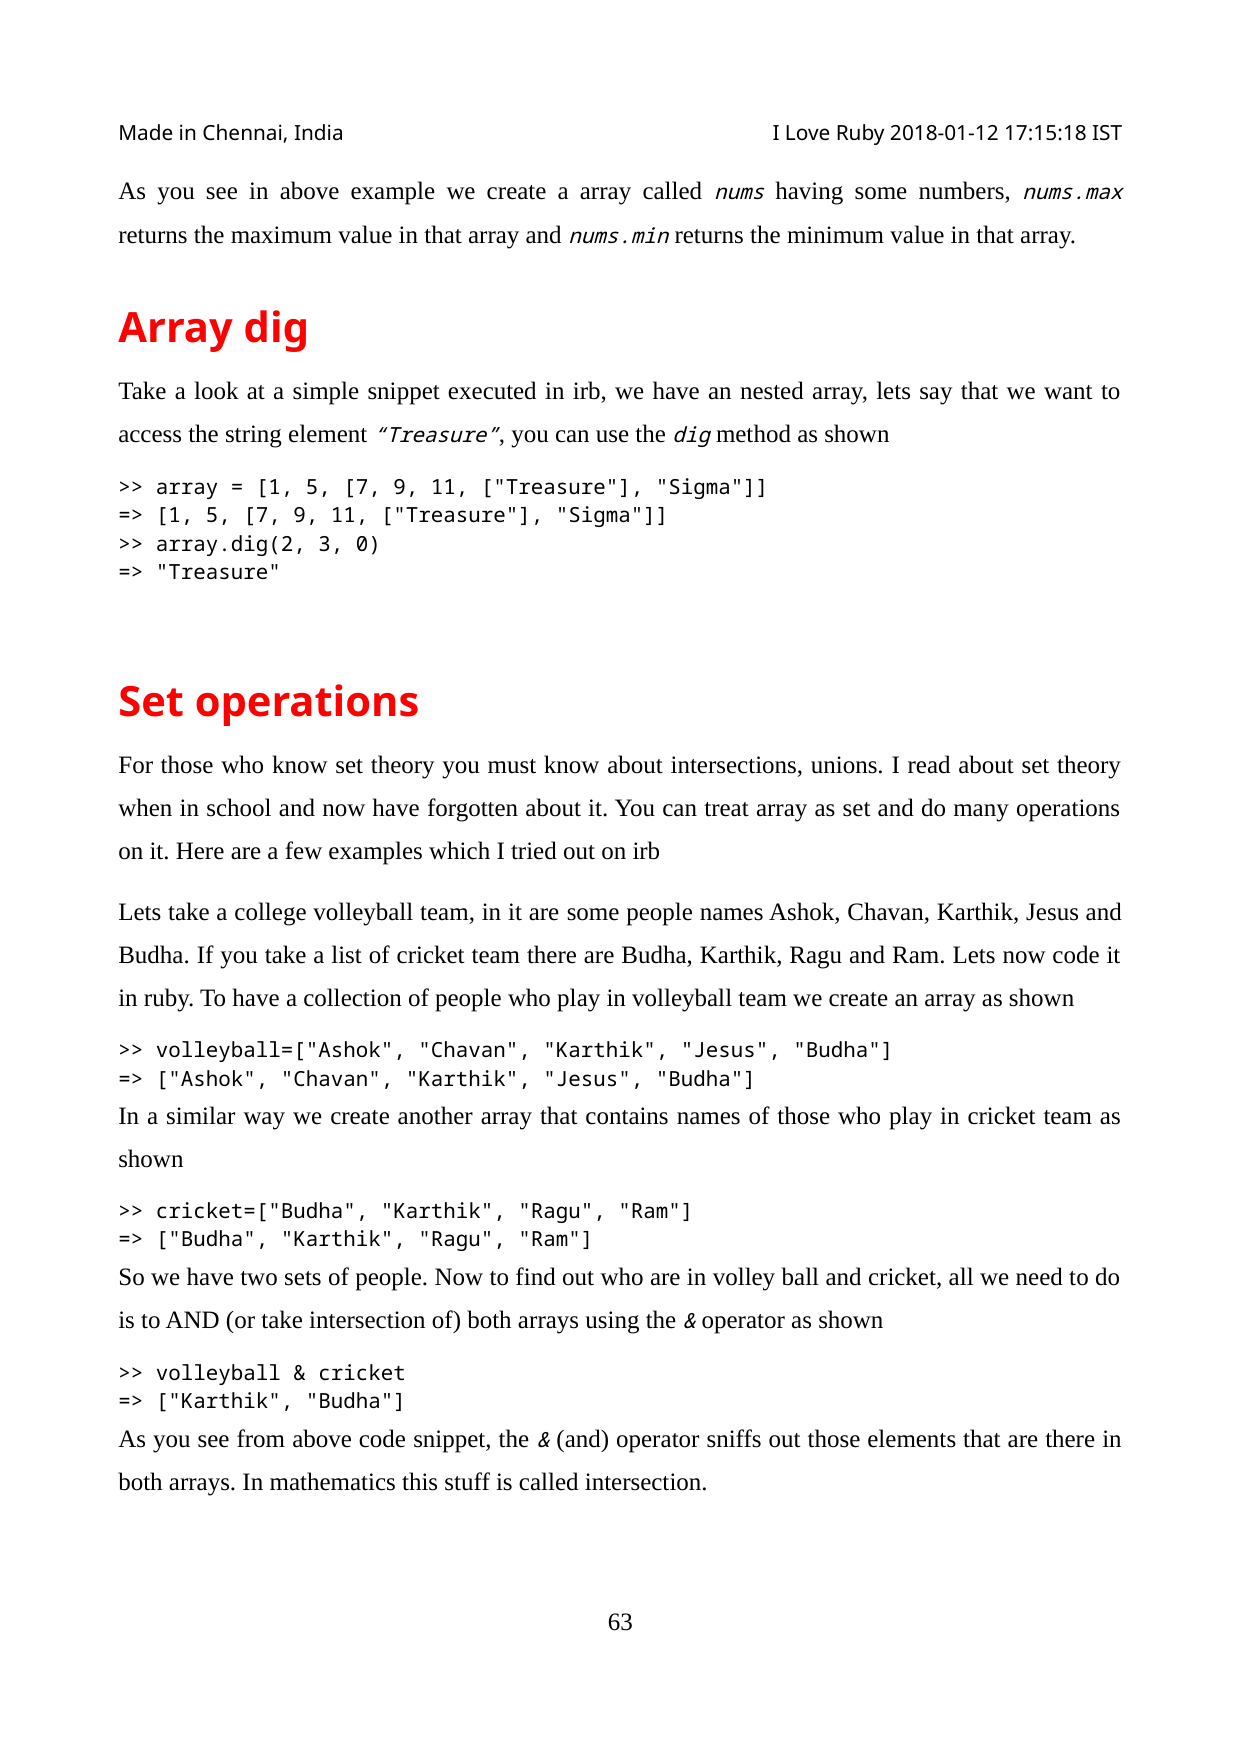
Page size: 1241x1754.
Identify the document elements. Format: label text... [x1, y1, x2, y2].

text In a similar way we create another array that contains names of those who play in cricket team as shown [118, 1101, 1122, 1173]
text As you see in above example we create a array called nums having some numbers, nums.max returns the maximum value in that array and nums.min returns the minimum value in that array. [118, 176, 1122, 249]
text Lets take a college volleyball team, in it are some people names Ashok, Chavan, Karthik, Jesus and Budha. If you take a list of cricket team there are Budha, Karthik, Ragu and Ram. Lets now code it in ruby. To have a collection of people who play in volleyball team we create an array as shown [118, 897, 1122, 1012]
text For those who know set theory you must know about intersections, unions. I read about set theory when in school and now have forgotten about it. You can treat array as set and do many operations on it. Here are a few examples which I tried out on irb [118, 750, 1122, 865]
subtitle Set operations [118, 672, 1122, 728]
text => "Treasure" [118, 557, 1122, 586]
text >> volleyball & cricket [118, 1358, 1122, 1386]
text >> volleyball=["Ashok", "Chavan", "Karthik", "Jesus", "Budha"] [118, 1035, 1122, 1064]
text Take a look at a simple snippet executed in irb, we have an nested array, lets say that we want to access the string element “Treasure”, you can use the dig method as shown [118, 376, 1122, 449]
text >> array.dig(2, 3, 0) [118, 529, 1122, 557]
text >> array = [1, 5, [7, 9, 11, ["Treasure"], "Sigma"]] [118, 472, 1122, 501]
text => ["Ashok", "Chavan", "Karthik", "Jesus", "Budha"] [118, 1064, 1122, 1092]
text As you see from above code snippet, the & (and) operator sniffs out those elements that are there in both arrays. In mathematics this stuff is called intersection. [118, 1424, 1122, 1496]
text >> cricket=["Budha", "Karthik", "Ragu", "Ram"] [118, 1196, 1122, 1224]
text => ["Budha", "Karthik", "Ragu", "Ram"] [118, 1224, 1122, 1253]
text So we have two sets of people. Now to find out who are in volley ball and cricket, all we need to do is to AND (or take intersection of) both arrays using the & operator as shown [118, 1262, 1122, 1334]
subtitle Array dig [118, 298, 1122, 355]
text => ["Karthik", "Budha"] [118, 1386, 1122, 1415]
text => [1, 5, [7, 9, 11, ["Treasure"], "Sigma"]] [118, 501, 1122, 529]
